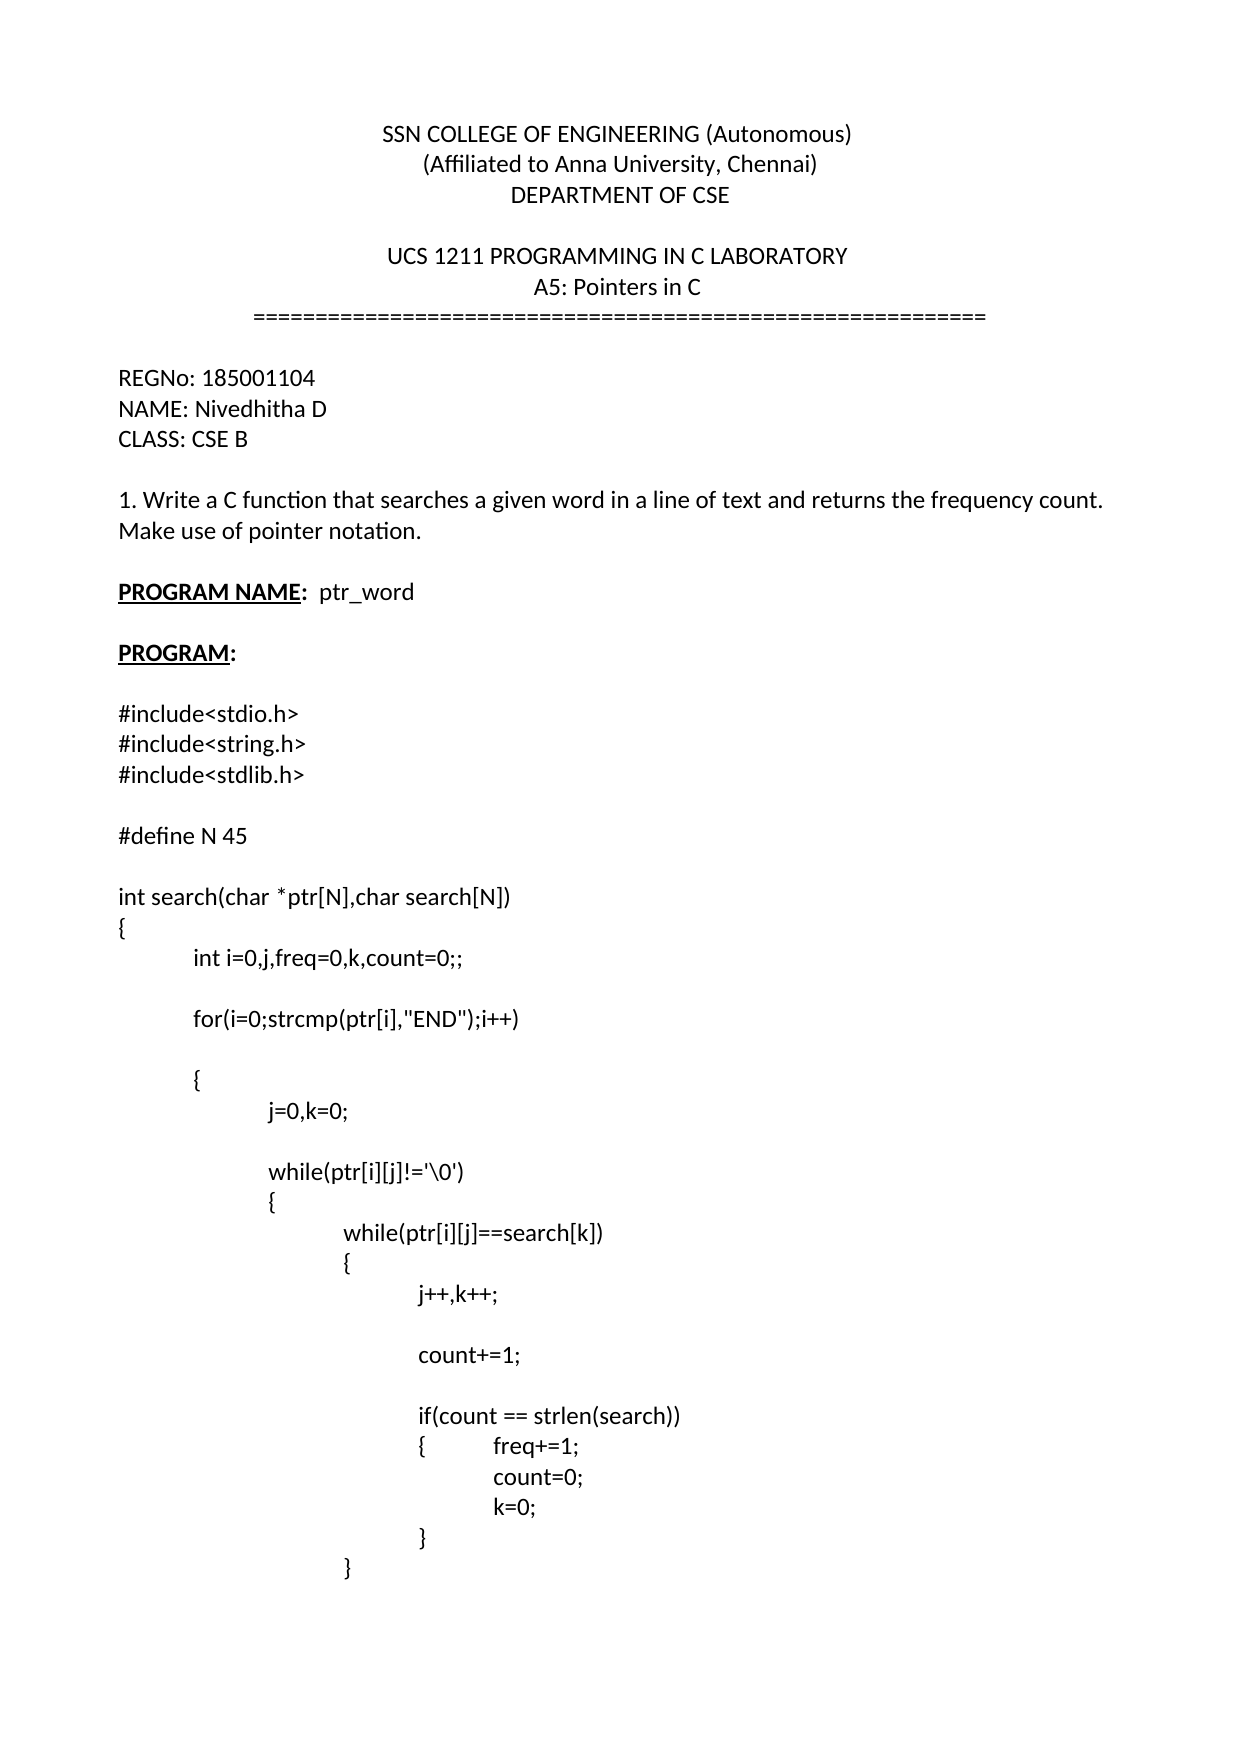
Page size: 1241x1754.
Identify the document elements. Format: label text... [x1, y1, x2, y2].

text NAME: Nivedhitha D [118, 393, 1122, 423]
text int i=0,j,freq=0,k,count=0;; [118, 942, 1122, 973]
text REGNo: 185001104 [118, 362, 1122, 393]
text { [118, 912, 1122, 942]
text PROGRAM: [118, 637, 1122, 667]
text } [118, 1553, 1122, 1583]
text { [118, 1247, 1122, 1278]
text #define N 45 [118, 820, 1122, 851]
text while(ptr[i][j]==search[k]) [118, 1217, 1122, 1247]
text SSN COLLEGE OF ENGINEERING (Autonomous) [118, 118, 1122, 149]
text count+=1; [118, 1339, 1122, 1369]
text if(count == strlen(search)) [118, 1400, 1122, 1431]
text A5: Pointers in C [118, 271, 1122, 301]
text j=0,k=0; [118, 1095, 1122, 1125]
text CLASS: CSE B [118, 423, 1122, 454]
text UCS 1211 PROGRAMMING IN C LABORATORY [118, 240, 1122, 271]
text #include<stdlib.h> [118, 759, 1122, 789]
text for(i=0;strcmp(ptr[i],"END");i++) [118, 1003, 1122, 1034]
text DEPARTMENT OF CSE [118, 179, 1122, 210]
text =========================================================== [118, 301, 1122, 332]
text count=0; [118, 1461, 1122, 1492]
text k=0; [118, 1492, 1122, 1522]
text #include<string.h> [118, 728, 1122, 759]
text (Affiliated to Anna University, Chennai) [118, 149, 1122, 179]
text #include<stdio.h> [118, 698, 1122, 728]
text } [118, 1522, 1122, 1553]
text while(ptr[i][j]!='\0') [118, 1156, 1122, 1186]
text { [118, 1064, 1122, 1095]
text j++,k++; [118, 1278, 1122, 1308]
text { [118, 1186, 1122, 1217]
text { freq+=1; [118, 1431, 1122, 1461]
text int search(char *ptr[N],char search[N]) [118, 881, 1122, 912]
text 1. Write a C function that searches a given word in a line of text and returns the frequency count. Make use of pointer notation. [118, 484, 1122, 545]
text PROGRAM NAME: ptr_word [118, 576, 1122, 606]
